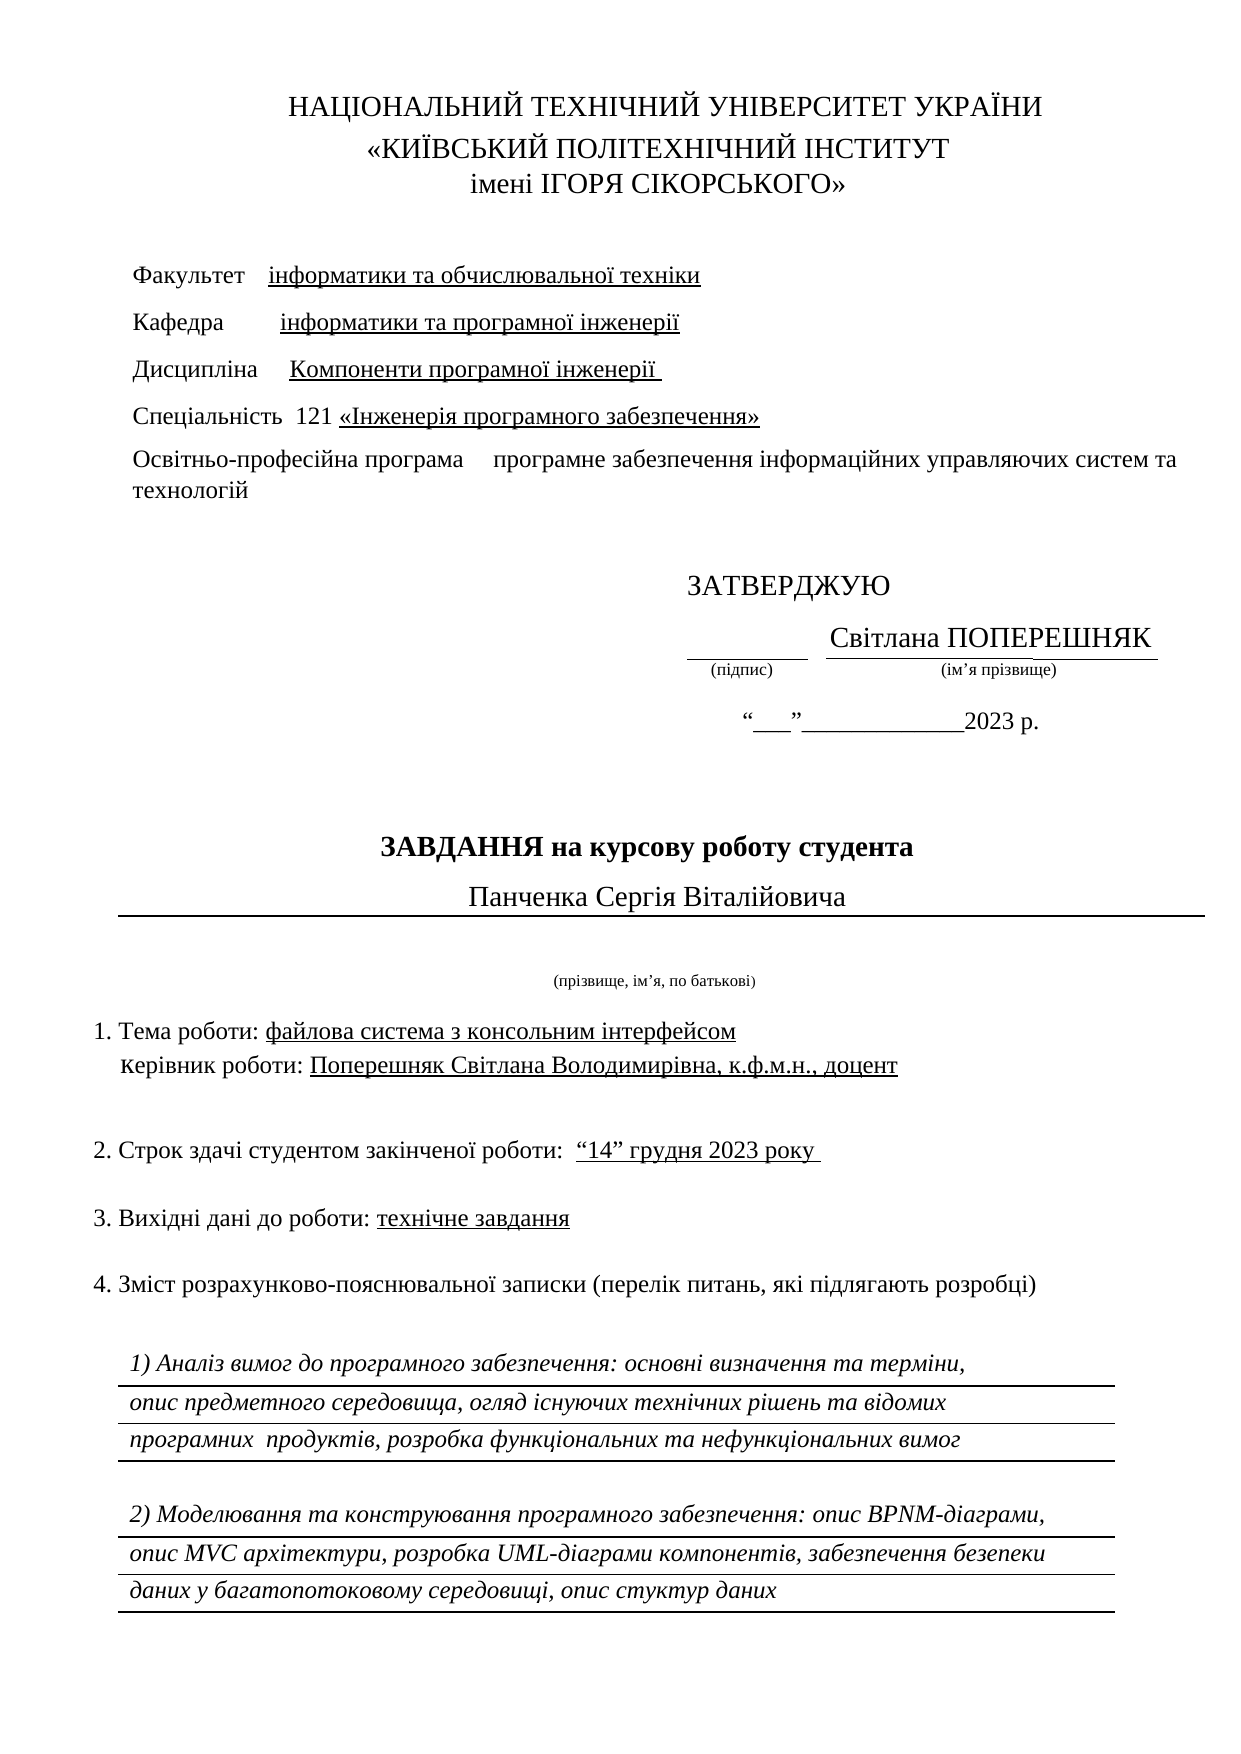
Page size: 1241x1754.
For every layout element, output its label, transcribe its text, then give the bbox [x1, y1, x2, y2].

table_cell опис MVC архітектури, розробка UML-діаграми компонентів, забезпечення безепеки [118, 1538, 1115, 1574]
text ЗАТВЕРДЖУЮ [118, 568, 1165, 601]
text Спеціальність 121 «Інженерія програмного забезпечення» [132, 401, 1181, 430]
text Кафедра інформатики та програмної інженерії [132, 307, 1181, 336]
list Тема роботи: файлова система з консольним інтерфейсом [93, 1016, 1181, 1044]
text “___”_____________2023 р. [742, 706, 1179, 735]
text Дисципліна Компоненти програмної інженерії [132, 354, 1181, 383]
text (підпис) (ім’я прізвище) [118, 658, 1169, 679]
list Вихідні дані до роботи: технічне завдання [93, 1203, 1181, 1232]
list Зміст розрахунково-пояснювальної записки (перелік питань, які підлягають розробці) [93, 1269, 1181, 1298]
text Освітньо-професійна програма програмне забезпечення інформаційних управляючих систем та технологій [132, 444, 1181, 503]
text НАЦІОНАЛЬНИЙ ТЕХНІЧНИЙ УНІВЕРСИТЕТ УКРАЇНИ [288, 89, 1175, 122]
text керівник роботи: Поперешняк Світлана Володимирівна, к.ф.м.н., доцент [120, 1046, 1186, 1080]
text (прізвище, ім’я, по батькові) [128, 971, 1181, 990]
table_cell програмних продуктів, розробка функціональних та нефункціональних вимог [118, 1424, 1115, 1460]
list Строк здачі студентом закінченої роботи: “14” грудня 2023 року [93, 1136, 1181, 1164]
table_cell даних у багатопотоковому середовищі, опис стуктур даних [118, 1575, 1115, 1611]
text ЗАВДАННЯ на курсову роботу студента [128, 829, 1166, 863]
table_header 2) Моделювання та конструювання програмного забезпечення: опис BPNM-діаграми, [118, 1499, 1115, 1536]
text «КИЇВСЬКИЙ ПОЛІТЕХНІЧНИЙ ІНСТИТУТ імені ІГОРЯ СІКОРСЬКОГО» [342, 131, 974, 200]
table_cell опис предметного середовища, огляд існуючих технічних рішень та відомих [118, 1387, 1115, 1423]
table_header 1) Аналіз вимог до програмного забезпечення: основні визначення та терміни, [118, 1348, 1115, 1385]
text Світлана ПОПЕРЕШНЯК [742, 620, 1152, 654]
text Факультет інформатики та обчислювальної техніки [132, 260, 1181, 289]
text Панченка Сергія Віталійовича [133, 879, 1181, 913]
